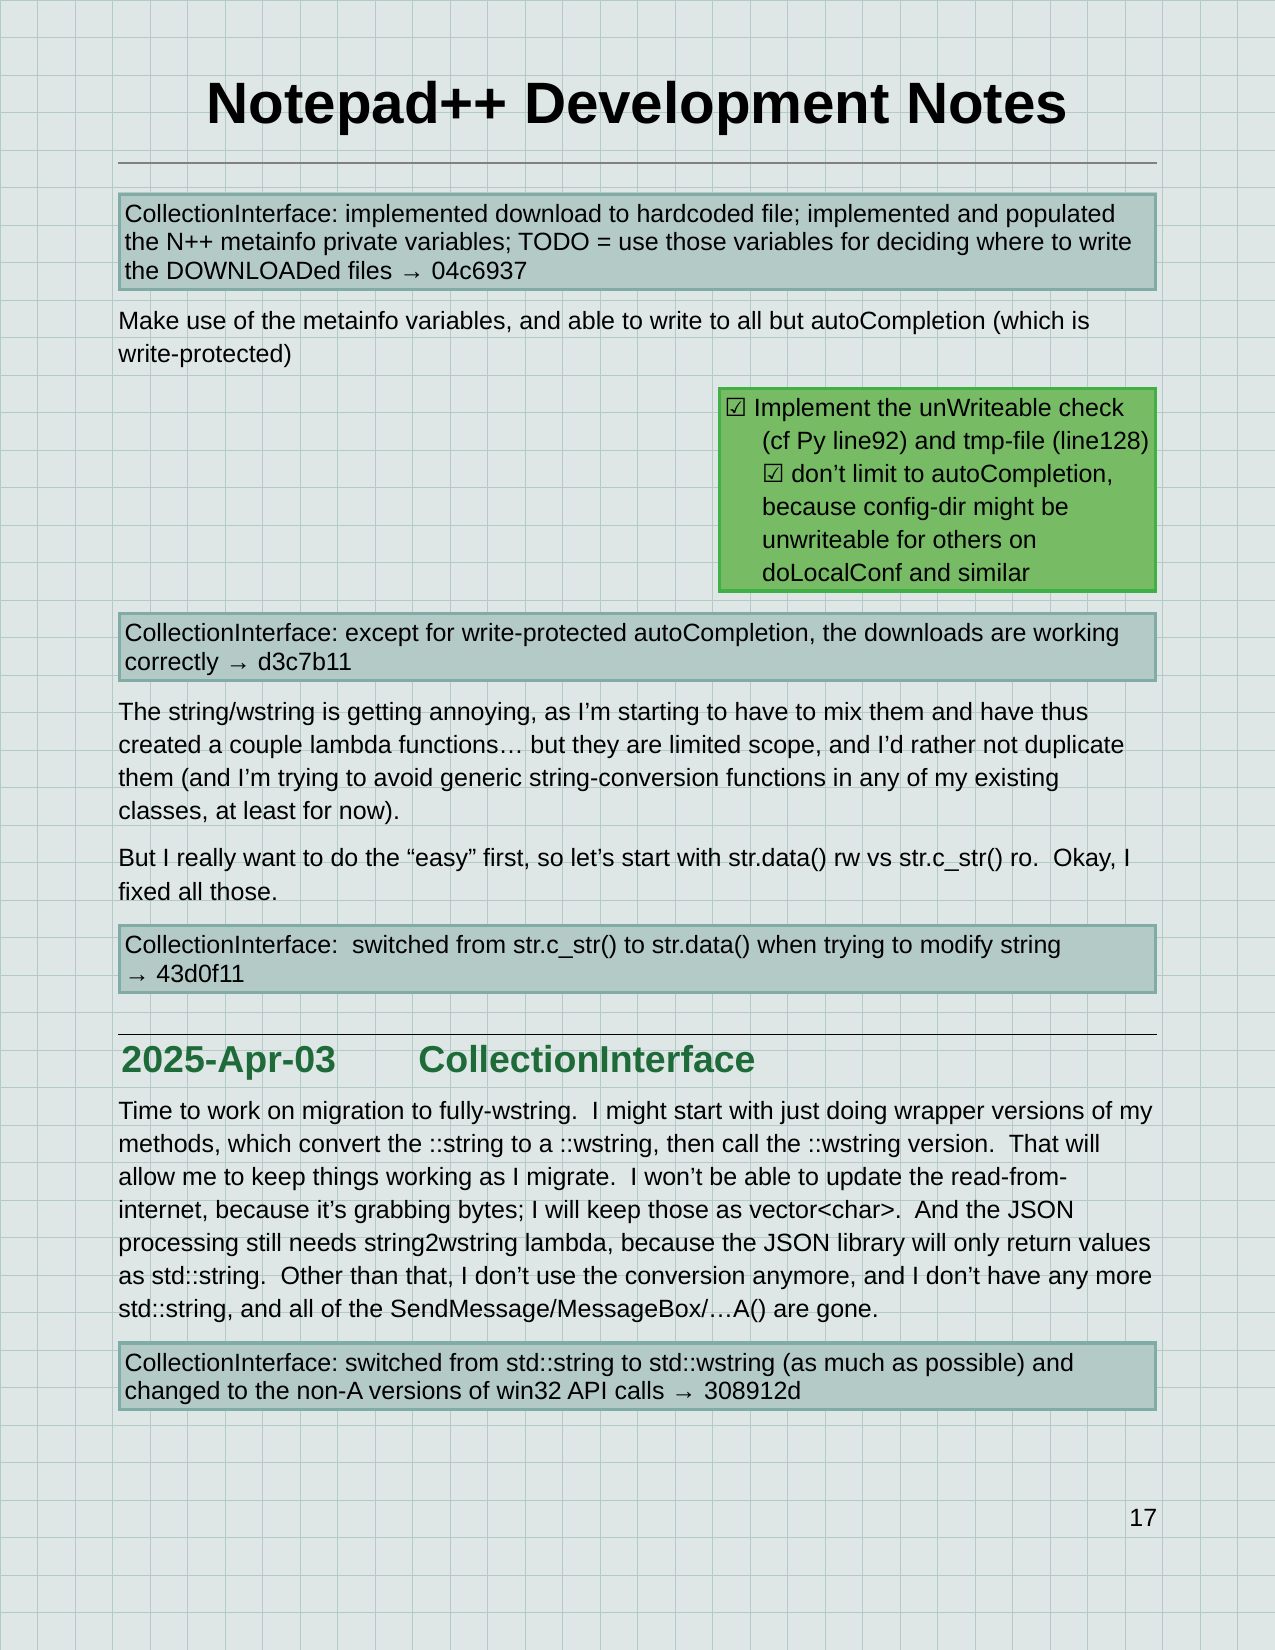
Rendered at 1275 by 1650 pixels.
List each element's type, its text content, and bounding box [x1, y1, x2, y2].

text The string/wstring is getting annoying, as I’m starting to have to mix them and have thus created a couple lambda functions… but they are limited scope, and I’d rather not duplicate them (and I’m trying to avoid generic string-conversion functions in any of my existing classes, at least for now). [118, 697, 1157, 824]
text CollectionInterface: except for write-protected autoCompletion, the downloads are working correctly → d3c7b11 [121, 615, 1154, 679]
subtitle 2025-Apr-03 CollectionInterface [118, 1035, 1157, 1083]
text Make use of the metainfo variables, and able to write to all but autoCompletion (which is write-protected) [118, 306, 1157, 368]
text CollectionInterface: implemented download to hardcoded file; implemented and populated the N++ metainfo private variables; TODO = use those variables for deciding where to write the DOWNLOADed files → 04c6937 [121, 196, 1154, 288]
text CollectionInterface: switched from std::string to std::wstring (as much as possible) and changed to the non-A versions of win32 API calls → 308912d [121, 1345, 1154, 1408]
text But I really want to do the “easy” first, so let’s start with str.data() rw vs str.c_str() ro. Okay, I fixed all those. [118, 843, 1157, 905]
text ☑ Implement the unWriteable check (cf Py line92) and tmp-file (line128) ☑ don’t limit to autoCompletion, because config-dir might be unwriteable for others on doLocalConf and similar [721, 390, 1154, 589]
text CollectionInterface: switched from str.c_str() to str.data() when trying to modify string → 43d0f11 [121, 927, 1154, 991]
text Time to work on migration to fully-wstring. I might start with just doing wrapper versions of my methods, which convert the ::string to a ::wstring, then call the ::wstring version. That will allow me to keep things working as I migrate. I won’t be able to update the read-from-internet, because it’s grabbing bytes; I will keep those as vector<char>. And the JSON processing still needs string2wstring lambda, because the JSON library will only return values as std::string. Other than that, I don’t use the conversion anymore, and I don’t have any more std::string, and all of the SendMessage/MessageBox/…A() are gone. [118, 1096, 1157, 1322]
